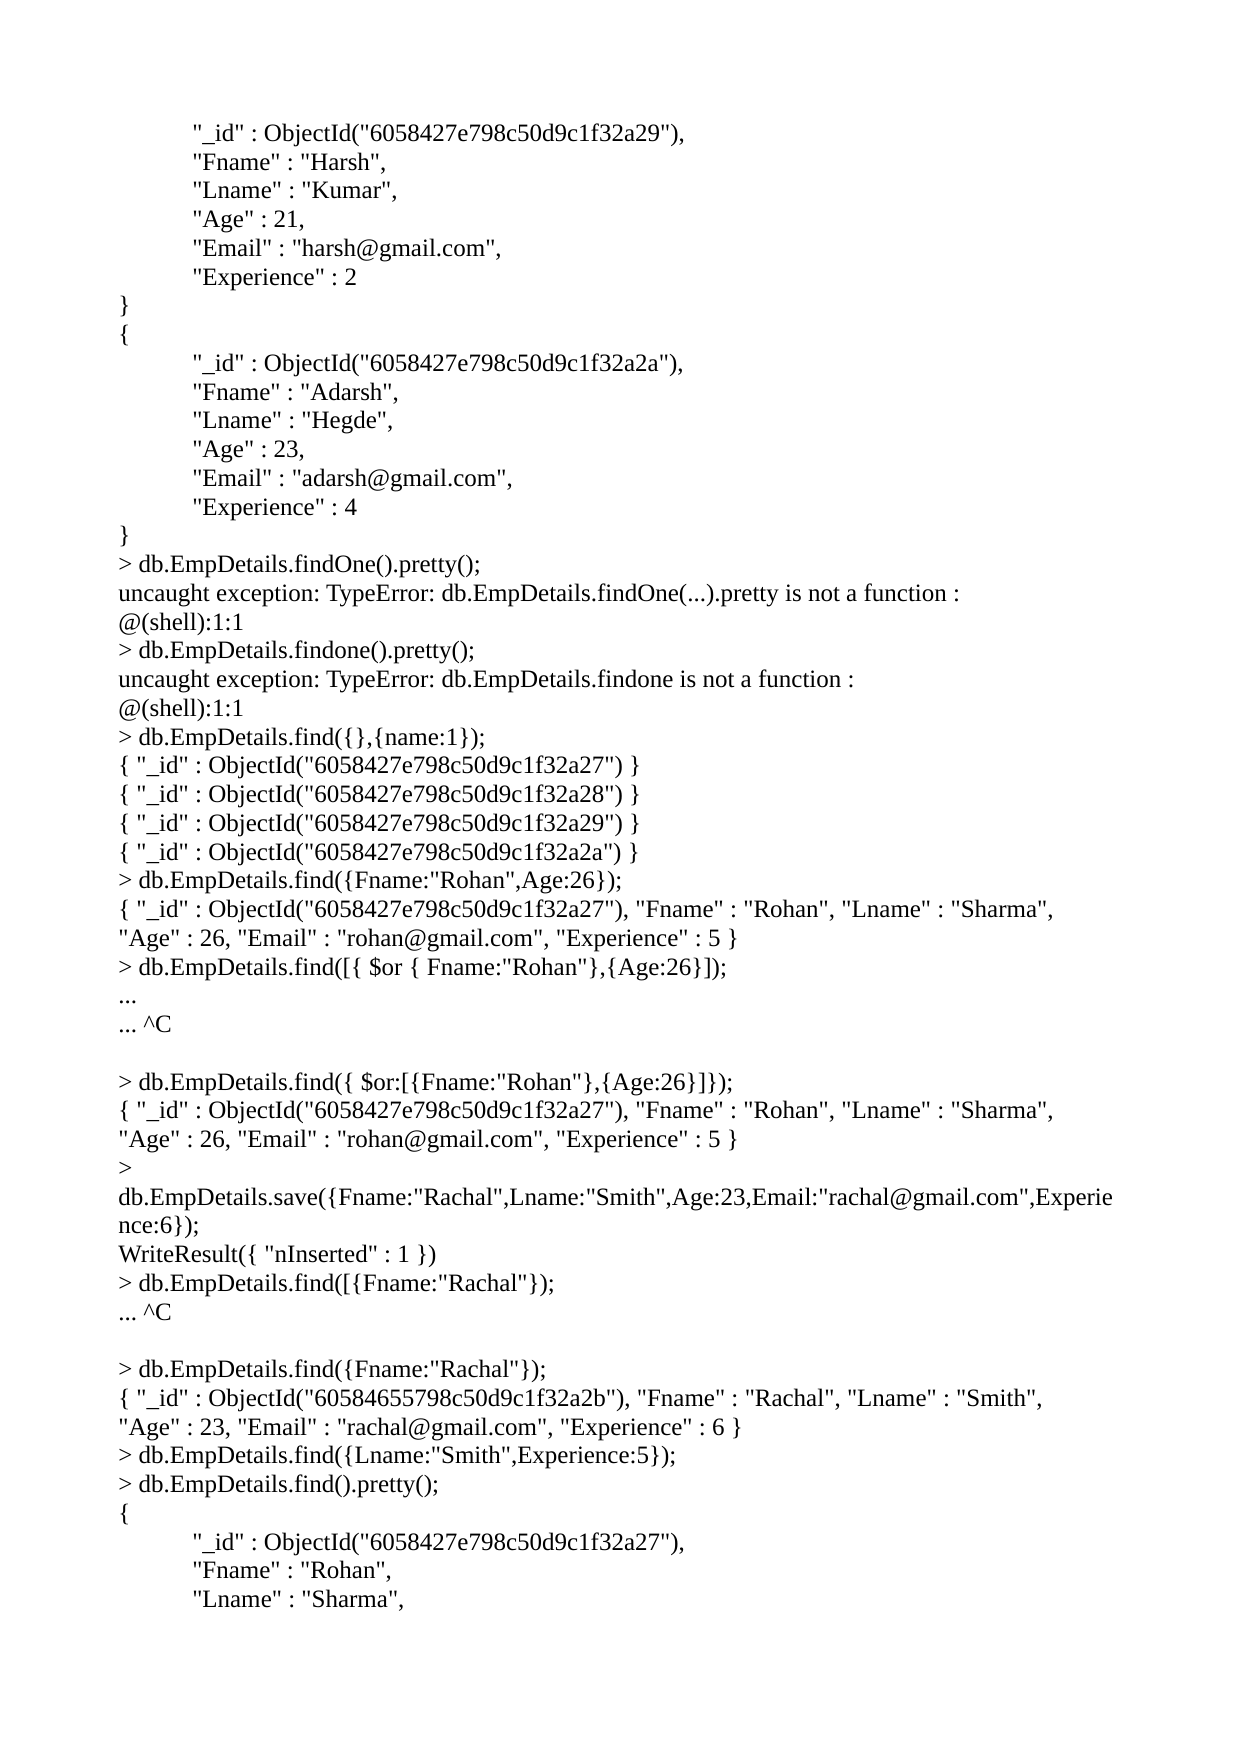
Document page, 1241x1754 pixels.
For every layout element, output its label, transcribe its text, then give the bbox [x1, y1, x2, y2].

text "Age" : 23, [118, 434, 1122, 463]
text > db.EmpDetails.find([{Fname:"Rachal"}); [118, 1268, 1122, 1297]
text "Fname" : "Harsh", [118, 147, 1122, 176]
text { "_id" : ObjectId("6058427e798c50d9c1f32a2a") } [118, 837, 1122, 866]
text ... ^C [118, 1009, 1122, 1038]
text { "_id" : ObjectId("60584655798c50d9c1f32a2b"), "Fname" : "Rachal", "Lname" : "Smith", "Age" : 23, "Email" : "rachal@gmail.com", "Experience" : 6 } [118, 1383, 1122, 1441]
text "Email" : "harsh@gmail.com", [118, 233, 1122, 262]
text > db.EmpDetails.findOne().pretty(); [118, 549, 1122, 578]
text } [118, 291, 1122, 319]
text "Lname" : "Hegde", [118, 406, 1122, 434]
text "Fname" : "Adarsh", [118, 377, 1122, 406]
text > db.EmpDetails.find({Fname:"Rachal"}); [118, 1354, 1122, 1383]
text ... [118, 981, 1122, 1009]
text > db.EmpDetails.find({Fname:"Rohan",Age:26}); [118, 866, 1122, 894]
text @(shell):1:1 [118, 607, 1122, 636]
text > db.EmpDetails.find({Lname:"Smith",Experience:5}); [118, 1441, 1122, 1469]
text "_id" : ObjectId("6058427e798c50d9c1f32a29"), [118, 118, 1122, 147]
text { "_id" : ObjectId("6058427e798c50d9c1f32a29") } [118, 808, 1122, 837]
text { [118, 1498, 1122, 1527]
text > db.EmpDetails.find().pretty(); [118, 1469, 1122, 1498]
text @(shell):1:1 [118, 693, 1122, 722]
text "Age" : 21, [118, 204, 1122, 233]
text "_id" : ObjectId("6058427e798c50d9c1f32a2a"), [118, 348, 1122, 377]
text ... ^C [118, 1297, 1122, 1326]
text uncaught exception: TypeError: db.EmpDetails.findone is not a function : [118, 664, 1122, 693]
text "Lname" : "Sharma", [118, 1584, 1122, 1613]
text "Experience" : 2 [118, 262, 1122, 291]
text { "_id" : ObjectId("6058427e798c50d9c1f32a27"), "Fname" : "Rohan", "Lname" : "Sharma", "Age" : 26, "Email" : "rohan@gmail.com", "Experience" : 5 } [118, 894, 1122, 952]
text { "_id" : ObjectId("6058427e798c50d9c1f32a27"), "Fname" : "Rohan", "Lname" : "Sharma", "Age" : 26, "Email" : "rohan@gmail.com", "Experience" : 5 } [118, 1096, 1122, 1153]
text "Experience" : 4 [118, 492, 1122, 521]
text WriteResult({ "nInserted" : 1 }) [118, 1239, 1122, 1268]
text { "_id" : ObjectId("6058427e798c50d9c1f32a27") } [118, 751, 1122, 779]
text > db.EmpDetails.save({Fname:"Rachal",Lname:"Smith",Age:23,Email:"rachal@gmail.com",Experience:6}); [118, 1153, 1122, 1239]
text > db.EmpDetails.find({},{name:1}); [118, 722, 1122, 751]
text > db.EmpDetails.findone().pretty(); [118, 636, 1122, 664]
text > db.EmpDetails.find({ $or:[{Fname:"Rohan"},{Age:26}]}); [118, 1067, 1122, 1096]
text { [118, 319, 1122, 348]
text { "_id" : ObjectId("6058427e798c50d9c1f32a28") } [118, 779, 1122, 808]
text "_id" : ObjectId("6058427e798c50d9c1f32a27"), [118, 1527, 1122, 1556]
text "Email" : "adarsh@gmail.com", [118, 463, 1122, 492]
text "Lname" : "Kumar", [118, 176, 1122, 204]
text uncaught exception: TypeError: db.EmpDetails.findOne(...).pretty is not a function : [118, 578, 1122, 607]
text "Fname" : "Rohan", [118, 1556, 1122, 1584]
text > db.EmpDetails.find([{ $or { Fname:"Rohan"},{Age:26}]); [118, 952, 1122, 981]
text } [118, 521, 1122, 549]
